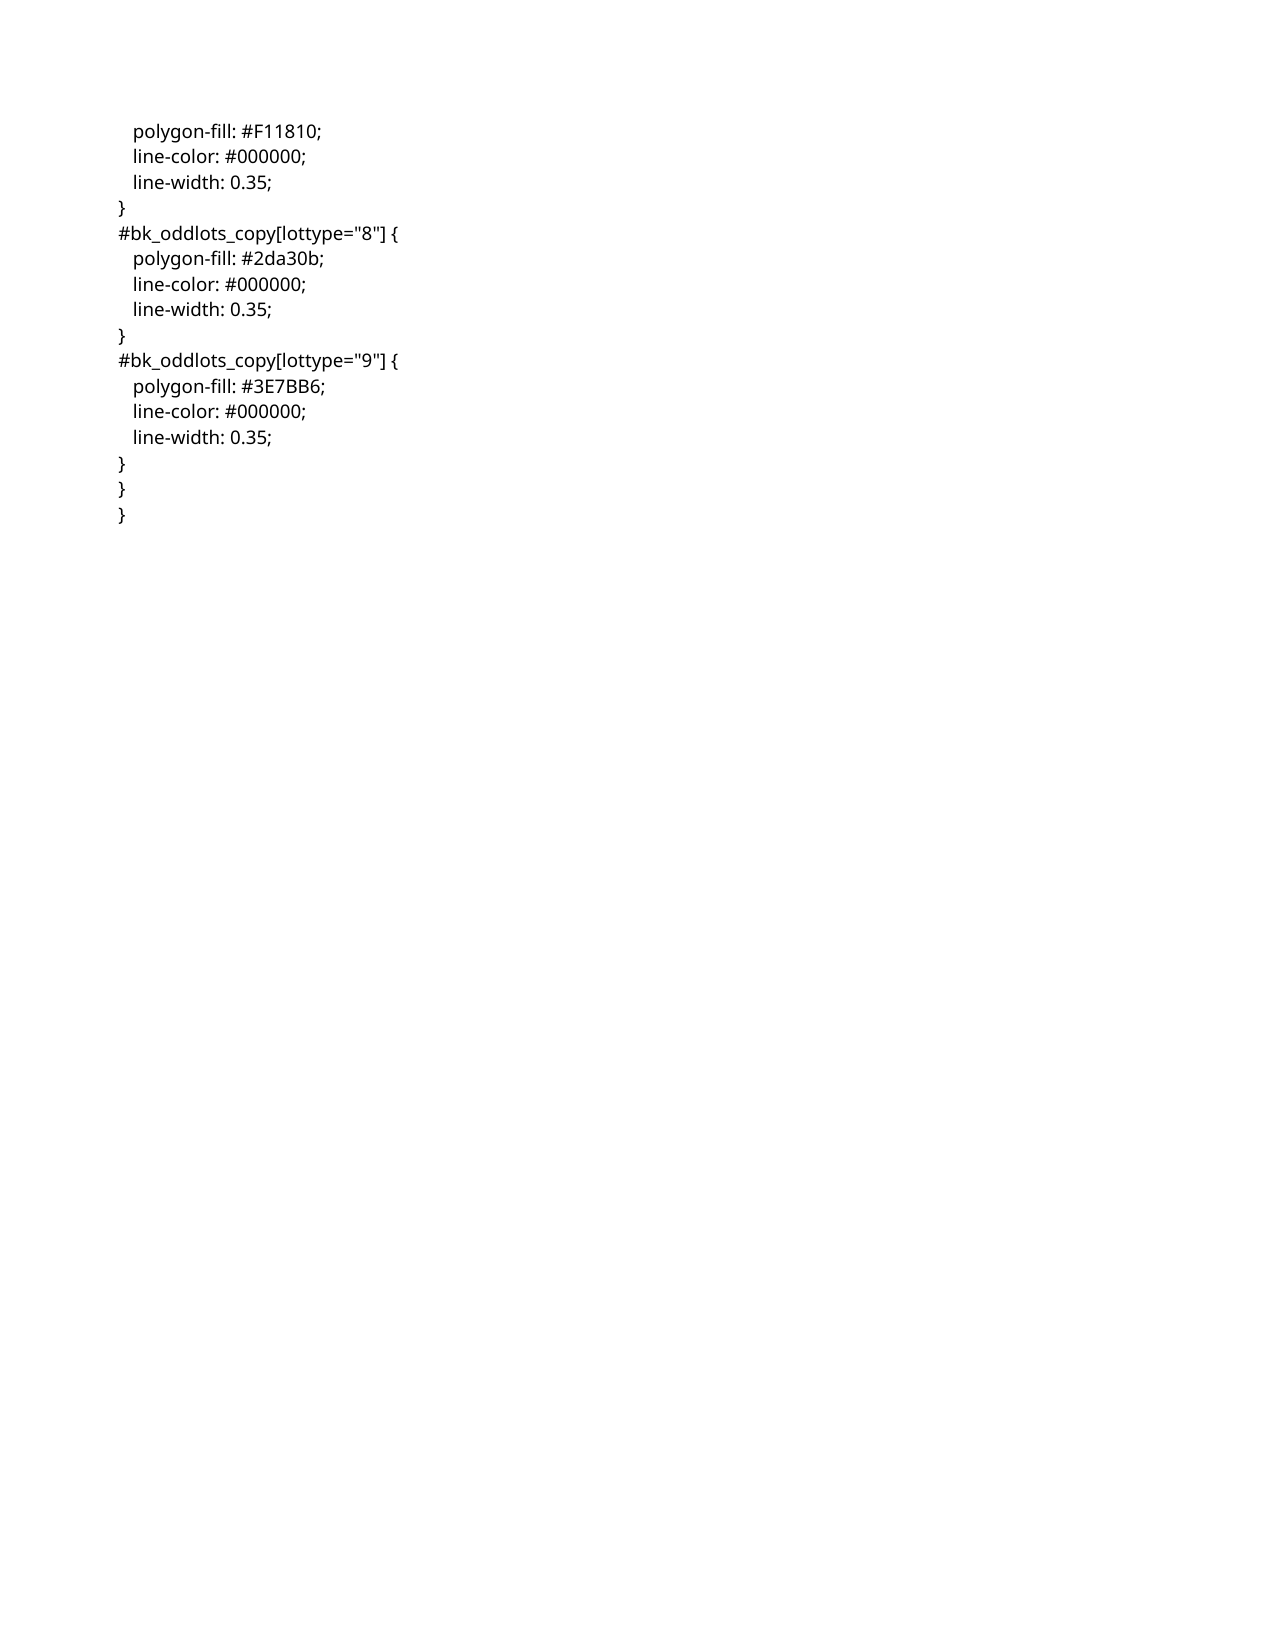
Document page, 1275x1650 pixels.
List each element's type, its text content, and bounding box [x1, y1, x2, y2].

text line-color: #000000; [118, 144, 1157, 169]
text line-width: 0.35; [118, 297, 1157, 322]
text } [118, 501, 1157, 526]
text line-color: #000000; [118, 271, 1157, 297]
text #bk_oddlots_copy[lottype="9"] { [118, 348, 1157, 373]
text } [118, 195, 1157, 220]
text polygon-fill: #2da30b; [118, 246, 1157, 271]
text } [118, 475, 1157, 501]
text polygon-fill: #3E7BB6; [118, 373, 1157, 399]
text line-width: 0.35; [118, 424, 1157, 450]
text #bk_oddlots_copy[lottype="8"] { [118, 220, 1157, 246]
text line-color: #000000; [118, 399, 1157, 424]
text } [118, 322, 1157, 348]
text polygon-fill: #F11810; [118, 118, 1157, 144]
text } [118, 450, 1157, 475]
text line-width: 0.35; [118, 169, 1157, 195]
